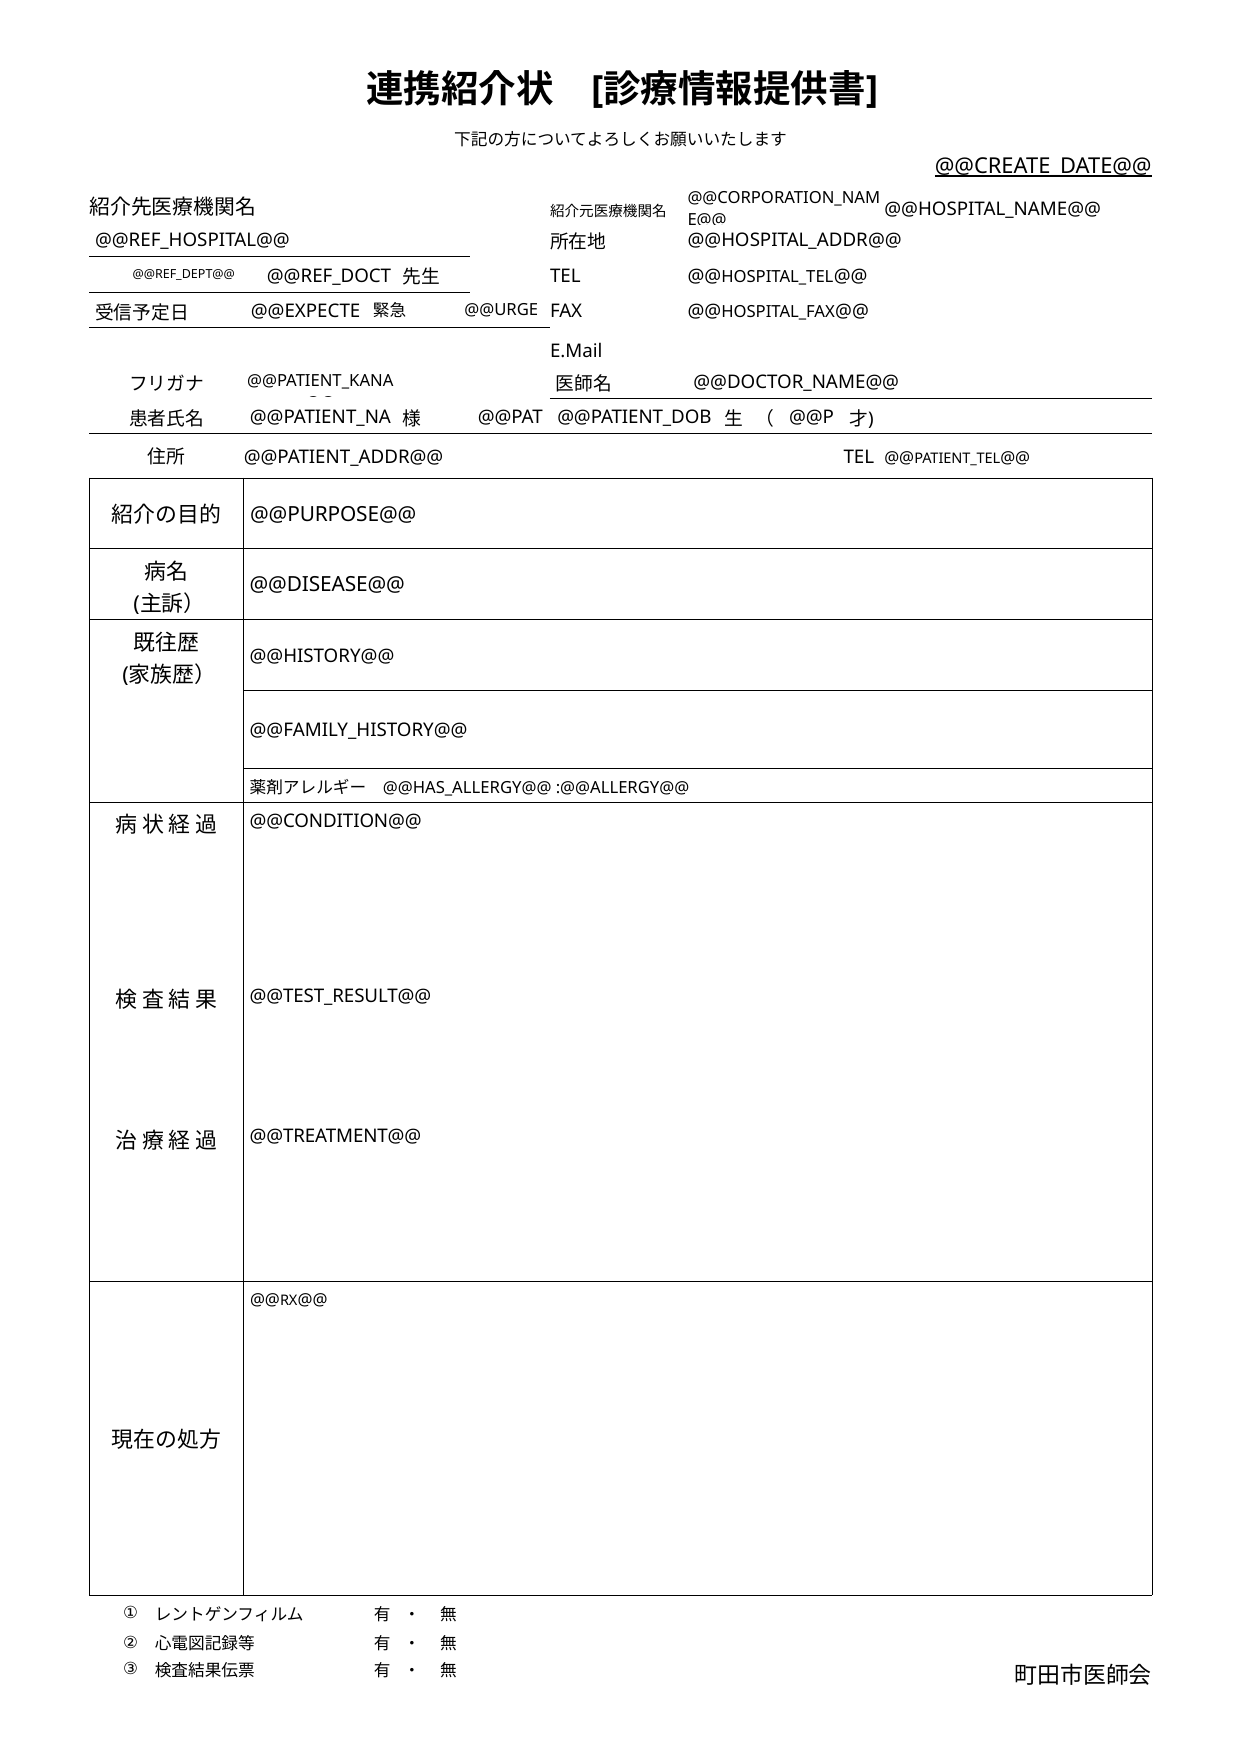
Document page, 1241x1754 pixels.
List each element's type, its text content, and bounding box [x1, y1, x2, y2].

table_cell @@CORPORATION_NAME@@ [687, 185, 884, 221]
table_cell 先生 [397, 257, 470, 292]
table_cell レントゲンフィルム [155, 1601, 367, 1630]
table_cell ① [119, 1601, 142, 1630]
table_cell ・ [397, 1657, 426, 1687]
table_cell [750, 150, 779, 185]
table_cell [337, 328, 367, 362]
table_cell 才) [843, 399, 884, 433]
table_cell [397, 150, 426, 185]
table_cell [687, 327, 1152, 362]
table_cell [470, 469, 550, 477]
table_cell 紹介元医療機関名 [550, 185, 687, 221]
table_cell [780, 469, 843, 477]
table_cell [337, 1596, 367, 1601]
table_cell @@PURPOSE@@ [244, 479, 1152, 548]
table_cell 様 [397, 398, 470, 433]
table_cell [550, 1657, 687, 1687]
table_cell @@URGENT@@ [458, 292, 550, 327]
table_cell [244, 1596, 261, 1601]
table_cell [426, 469, 470, 477]
table_cell [337, 469, 367, 477]
table_cell @@PATIENT_AGE@@ [780, 399, 843, 433]
table_cell [470, 1596, 550, 1601]
table_cell [843, 150, 884, 185]
table_cell [470, 1657, 550, 1687]
table_cell @@EXPECTED_DATE@@ [244, 293, 367, 327]
table_cell ② [119, 1630, 142, 1657]
table_cell TEL [550, 256, 687, 292]
table_cell [89, 1657, 118, 1687]
table_cell 患者氏名 [89, 398, 243, 433]
table_cell [89, 469, 118, 477]
table_cell [119, 150, 142, 185]
table_cell [687, 1601, 718, 1630]
table_cell @@FAMILY_HISTORY@@ [244, 691, 1152, 768]
table_cell [719, 1596, 750, 1601]
table_cell [244, 150, 261, 185]
table_cell [367, 469, 397, 477]
table_cell 検査結果伝票 [155, 1657, 367, 1687]
table_cell ・ [397, 1630, 426, 1657]
table_cell [470, 256, 550, 292]
table_cell [843, 1657, 884, 1687]
table_cell 病名 (主訴） [90, 549, 243, 619]
table_cell 現在の処方 [90, 1282, 243, 1595]
table_cell [90, 690, 243, 768]
table_cell @@HOSPITAL_NAME@@ [884, 185, 1152, 221]
table_cell 住所 [89, 434, 243, 469]
table_cell [142, 1657, 154, 1687]
table_cell @@CONDITION@@ [244, 803, 1152, 976]
table_header 連携紹介状 [診療情報提供書] [89, 59, 1152, 118]
table_cell 生 [719, 399, 750, 433]
table_cell @@REF_DOCTOR_NAME@@ [261, 257, 397, 292]
table_cell 検 査 結 果 [90, 976, 243, 1117]
table_cell ③ [119, 1657, 142, 1687]
table_cell [142, 1630, 154, 1657]
table_cell @@TEST_RESULT@@ [244, 976, 1152, 1117]
table_cell [119, 328, 142, 362]
table_cell [470, 150, 550, 185]
table_cell [550, 469, 687, 477]
table_cell [119, 1596, 142, 1601]
table_cell [750, 1657, 779, 1687]
table_cell 既往歴 (家族歴） [90, 620, 243, 690]
table_cell [261, 469, 337, 477]
table_cell [397, 1596, 426, 1601]
table_cell @@DOCTOR_NAME@@ [687, 363, 1152, 398]
table_cell （ [750, 399, 779, 433]
table_cell 受信予定日 [89, 293, 243, 327]
table_cell [884, 399, 1152, 433]
table_cell 無 [426, 1630, 470, 1657]
table_cell 紹介先医療機関名 [89, 185, 470, 221]
table_cell [244, 328, 261, 362]
table_cell [780, 1596, 843, 1601]
table_cell TEL [843, 434, 884, 469]
table_cell 有 [367, 1630, 397, 1657]
table_cell @@HOSPITAL_ADDR@@ [687, 221, 1152, 256]
table_cell [89, 1630, 118, 1657]
table_cell [367, 150, 397, 185]
table_cell @@HISTORY@@ [244, 620, 1152, 690]
table_cell @@PATIENT_DOB@@ [550, 399, 718, 433]
table_cell [426, 1596, 470, 1601]
table_cell [750, 1601, 779, 1630]
table_cell [397, 363, 426, 398]
table_cell [244, 469, 261, 477]
table_cell [843, 1601, 884, 1630]
table_cell FAX [550, 292, 687, 327]
table_cell [90, 768, 243, 802]
table_cell @@TREATMENT@@ [244, 1117, 1152, 1281]
table_cell 緊急 [367, 293, 458, 327]
table_cell 所在地 [550, 221, 687, 256]
table_cell [550, 1630, 687, 1657]
table_cell [155, 1596, 243, 1601]
table_cell [155, 469, 243, 477]
table_cell [884, 1630, 1152, 1657]
table_cell [550, 1601, 687, 1630]
table_cell [470, 1601, 550, 1630]
table_cell @@DISEASE@@ [244, 549, 1152, 619]
table_cell @@HOSPITAL_FAX@@ [687, 292, 1152, 327]
table_cell @@PATIENT_KANA@@ [244, 363, 397, 398]
table_cell 心電図記録等 [155, 1630, 367, 1657]
table_cell [719, 1601, 750, 1630]
table_cell 病 状 経 過 [90, 803, 243, 976]
table_cell @@PATIENT_ADDR@@ [244, 434, 843, 469]
table_cell 有 [367, 1657, 397, 1687]
table_cell [397, 469, 426, 477]
table_cell [550, 150, 687, 185]
table_cell [470, 328, 550, 362]
table_cell 有 [367, 1601, 397, 1630]
table_cell [89, 118, 1152, 126]
table_cell [397, 328, 426, 362]
table_cell [470, 363, 550, 398]
table_cell [155, 150, 243, 185]
table_cell [261, 150, 337, 185]
table_cell [884, 1596, 1152, 1601]
table_cell @@REF_DEPT@@ [89, 257, 243, 292]
table_cell [687, 1596, 718, 1601]
table_cell 紹介の目的 [90, 479, 243, 548]
table_cell [367, 328, 397, 362]
table_cell [719, 469, 750, 477]
table_cell 下記の方についてよろしくお願いいたします [89, 126, 1152, 150]
table_cell [337, 150, 367, 185]
table_cell [89, 1601, 118, 1630]
table_cell [780, 1630, 843, 1657]
table_cell [244, 257, 261, 292]
table_cell @@HOSPITAL_TEL@@ [687, 256, 1152, 292]
table_cell [843, 469, 884, 477]
table_cell [843, 1630, 884, 1657]
table_cell @@PATIENT_SEX@@ [470, 398, 550, 433]
table_cell @@CREATE_DATE@@ [884, 150, 1152, 185]
table_cell [261, 1596, 337, 1601]
table_cell 薬剤アレルギー @@HAS_ALLERGY@@ :@@ALLERGY@@ [244, 769, 1152, 802]
table_cell [426, 363, 470, 398]
table_cell [470, 1630, 550, 1657]
table_cell 無 [426, 1601, 470, 1630]
table_cell [426, 150, 470, 185]
table_cell [426, 328, 470, 362]
table_cell [719, 1630, 750, 1657]
table_cell [142, 328, 154, 362]
table_cell [687, 1657, 718, 1687]
table_cell [119, 469, 142, 477]
table_cell [470, 185, 550, 221]
table_cell [687, 469, 718, 477]
table_cell [780, 150, 843, 185]
table_cell 無 [426, 1657, 470, 1687]
table_cell [884, 469, 1152, 477]
table_cell [470, 221, 550, 256]
table_cell [367, 1596, 397, 1601]
table_cell [719, 150, 750, 185]
table_cell [687, 150, 718, 185]
table_cell @@RX@@ [244, 1282, 1152, 1595]
table_cell [843, 1596, 884, 1601]
table_cell @@REF_HOSPITAL@@ [89, 221, 470, 256]
table_cell フリガナ [89, 363, 243, 398]
table_cell [550, 1596, 687, 1601]
table_cell [780, 1657, 843, 1687]
table_cell E.Mail [550, 327, 687, 362]
table_cell 町田市医師会 [884, 1657, 1152, 1687]
table_cell [884, 1601, 1152, 1630]
table_cell ・ [397, 1601, 426, 1630]
table_cell @@PATIENT_NAME@@ [244, 398, 397, 433]
table_cell 治 療 経 過 [90, 1117, 243, 1281]
table_cell [750, 469, 779, 477]
table_cell [89, 1596, 118, 1601]
table_cell [155, 328, 243, 362]
table_cell [687, 1630, 718, 1657]
table_cell [261, 328, 337, 362]
table_cell [142, 150, 154, 185]
table_cell [719, 1657, 750, 1687]
table_cell [142, 469, 154, 477]
table_cell [750, 1630, 779, 1657]
table_cell @@PATIENT_TEL@@ [884, 434, 1152, 469]
table_cell 医師名 [550, 363, 687, 398]
table_cell [142, 1601, 154, 1630]
table_cell [750, 1596, 779, 1601]
table_cell [89, 328, 118, 362]
table_cell [142, 1596, 154, 1601]
table_cell [89, 150, 118, 185]
table_cell [780, 1601, 843, 1630]
